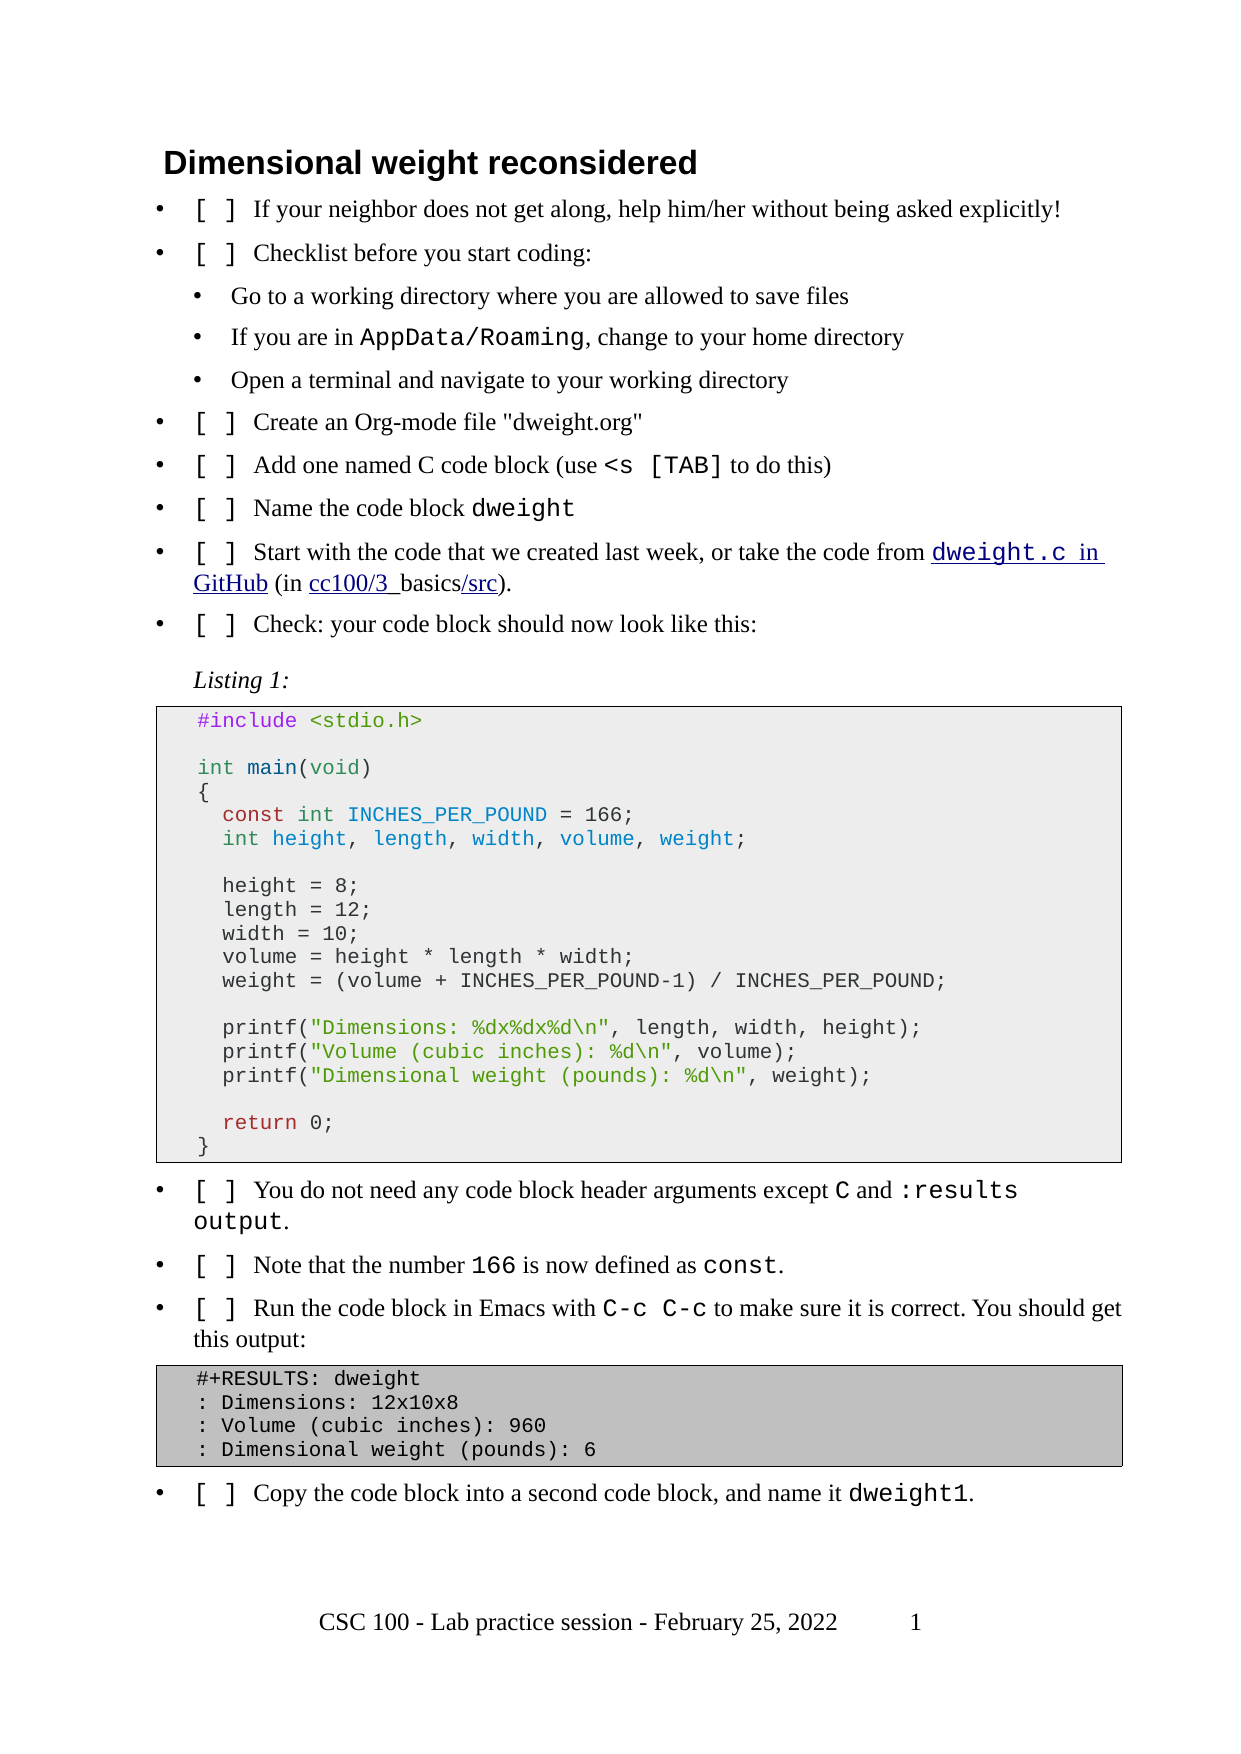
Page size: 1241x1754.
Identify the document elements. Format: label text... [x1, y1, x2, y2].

list weight = (volume + INCHES_PER_POUND-1) / INCHES_PER_POUND; [157, 966, 1121, 990]
list [ ] Note that the number 166 is now defined as const. [156, 1250, 1122, 1281]
list [ ] Start with the code that we created last week, or take the code from dweight.c in GitHub (in cc100/3_basics/src). [156, 537, 1122, 596]
list [ ] Add one named C code block (use <s [TAB] to do this) [156, 450, 1122, 481]
list const int INCHES_PER_POUND = 166; [157, 801, 1121, 824]
list printf("Dimensions: %dx%dx%d\n", length, width, height); [157, 1013, 1121, 1037]
list : Dimensions: 12x10x8 [157, 1389, 1122, 1412]
list int height, length, width, volume, weight; [157, 824, 1121, 848]
list return 0; [157, 1108, 1121, 1132]
list { [157, 777, 1121, 801]
list : Dimensional weight (pounds): 6 [157, 1436, 1122, 1466]
list Go to a working directory where you are allowed to save files [193, 281, 1122, 310]
list volume = height * length * width; [157, 942, 1121, 966]
list [ ] You do not need any code block header arguments except C and :results output. [156, 1176, 1122, 1237]
list [ ] Run the code block in Emacs with C-c C-c to make sure it is correct. You should get this output: [156, 1293, 1122, 1353]
list [ ] Copy the code block into a second code block, and name it dweight1. [156, 1478, 1122, 1509]
list : Volume (cubic inches): 960 [157, 1412, 1122, 1436]
list #include <stdio.h> [157, 707, 1121, 729]
list length = 12; [157, 895, 1121, 919]
list } [157, 1132, 1121, 1162]
list [ ] Name the code block dweight [156, 493, 1122, 524]
list width = 10; [157, 919, 1121, 942]
list If you are in AppData/Roaming, change to your home directory [193, 322, 1122, 353]
list Open a terminal and navigate to your working directory [193, 366, 1122, 394]
list printf("Volume (cubic inches): %d\n", volume); [157, 1037, 1121, 1061]
list [ ] Check: your code block should now look like this: [156, 609, 1122, 640]
subtitle Dimensional weight reconsidered [118, 143, 1122, 182]
list Listing 1: [156, 665, 1122, 693]
list [ ] If your neighbor does not get along, help him/her without being asked explicitly! [156, 194, 1122, 225]
list #+RESULTS: dweight [157, 1366, 1122, 1389]
list int main(void) [157, 753, 1121, 777]
list height = 8; [157, 871, 1121, 895]
list [ ] Checklist before you start coding: [156, 238, 1122, 268]
list printf("Dimensional weight (pounds): %d\n", weight); [157, 1061, 1121, 1084]
list [ ] Create an Org-mode file "dweight.org" [156, 407, 1122, 438]
